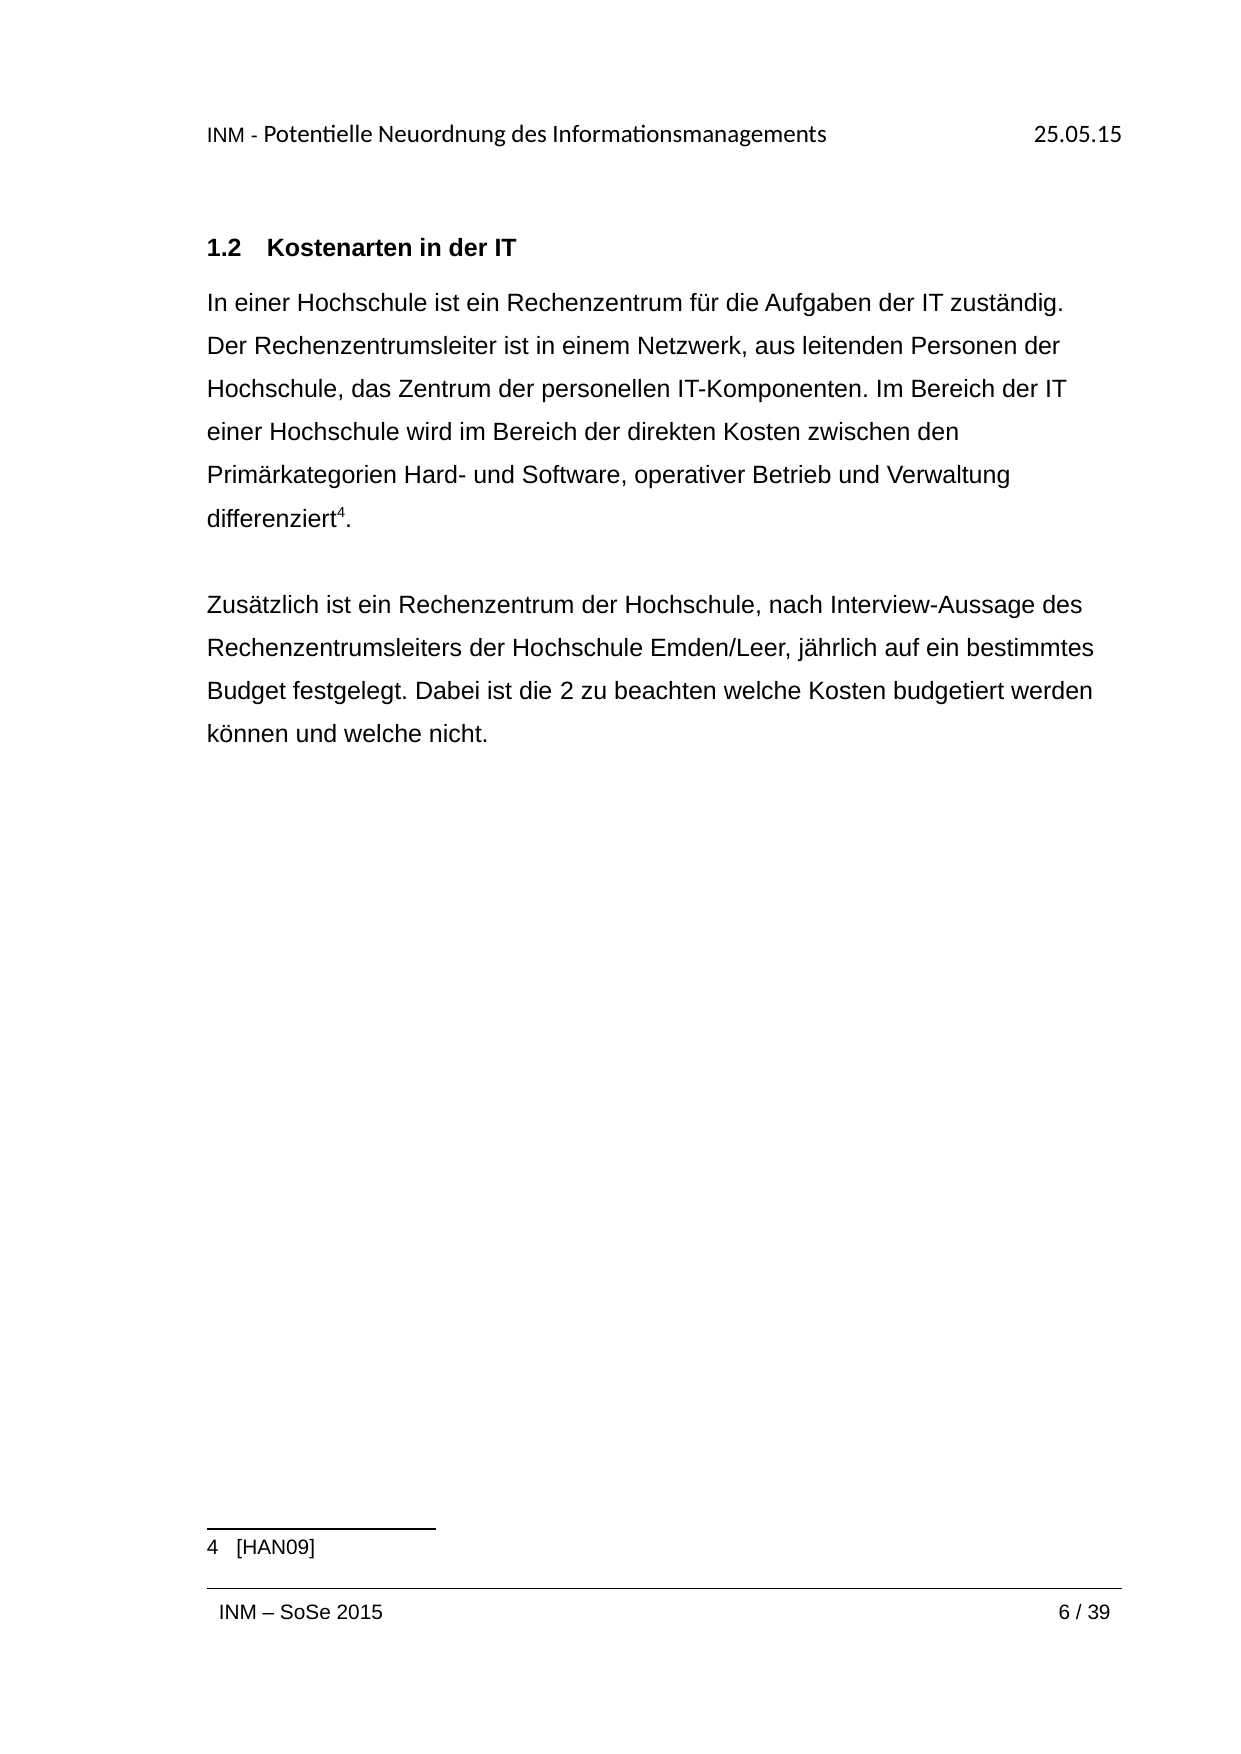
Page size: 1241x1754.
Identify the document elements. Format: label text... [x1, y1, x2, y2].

text [HAN09] [207, 1535, 1122, 1559]
text Zusätzlich ist ein Rechenzentrum der Hochschule, nach Interview-Aussage des Rechenzentrumsleiters der Hochschule Emden/Leer, jährlich auf ein bestimmtes Budget festgelegt. Dabei ist die Tabelle 2 zu beachten welche Kosten budgetiert werden können und welche nicht. [207, 590, 1122, 748]
text In einer Hochschule ist ein Rechenzentrum für die Aufgaben der IT zuständig. Der Rechenzentrumsleiter ist in einem Netzwerk, aus leitenden Personen der Hochschule, das Zentrum der personellen IT-Komponenten. Im Bereich der IT einer Hochschule wird im Bereich der direkten Kosten zwischen den Primärkategorien Hard- und Software, operativer Betrieb und Verwaltung differenziert. [207, 288, 1122, 532]
subtitle Kostenarten in der IT [207, 232, 1122, 261]
